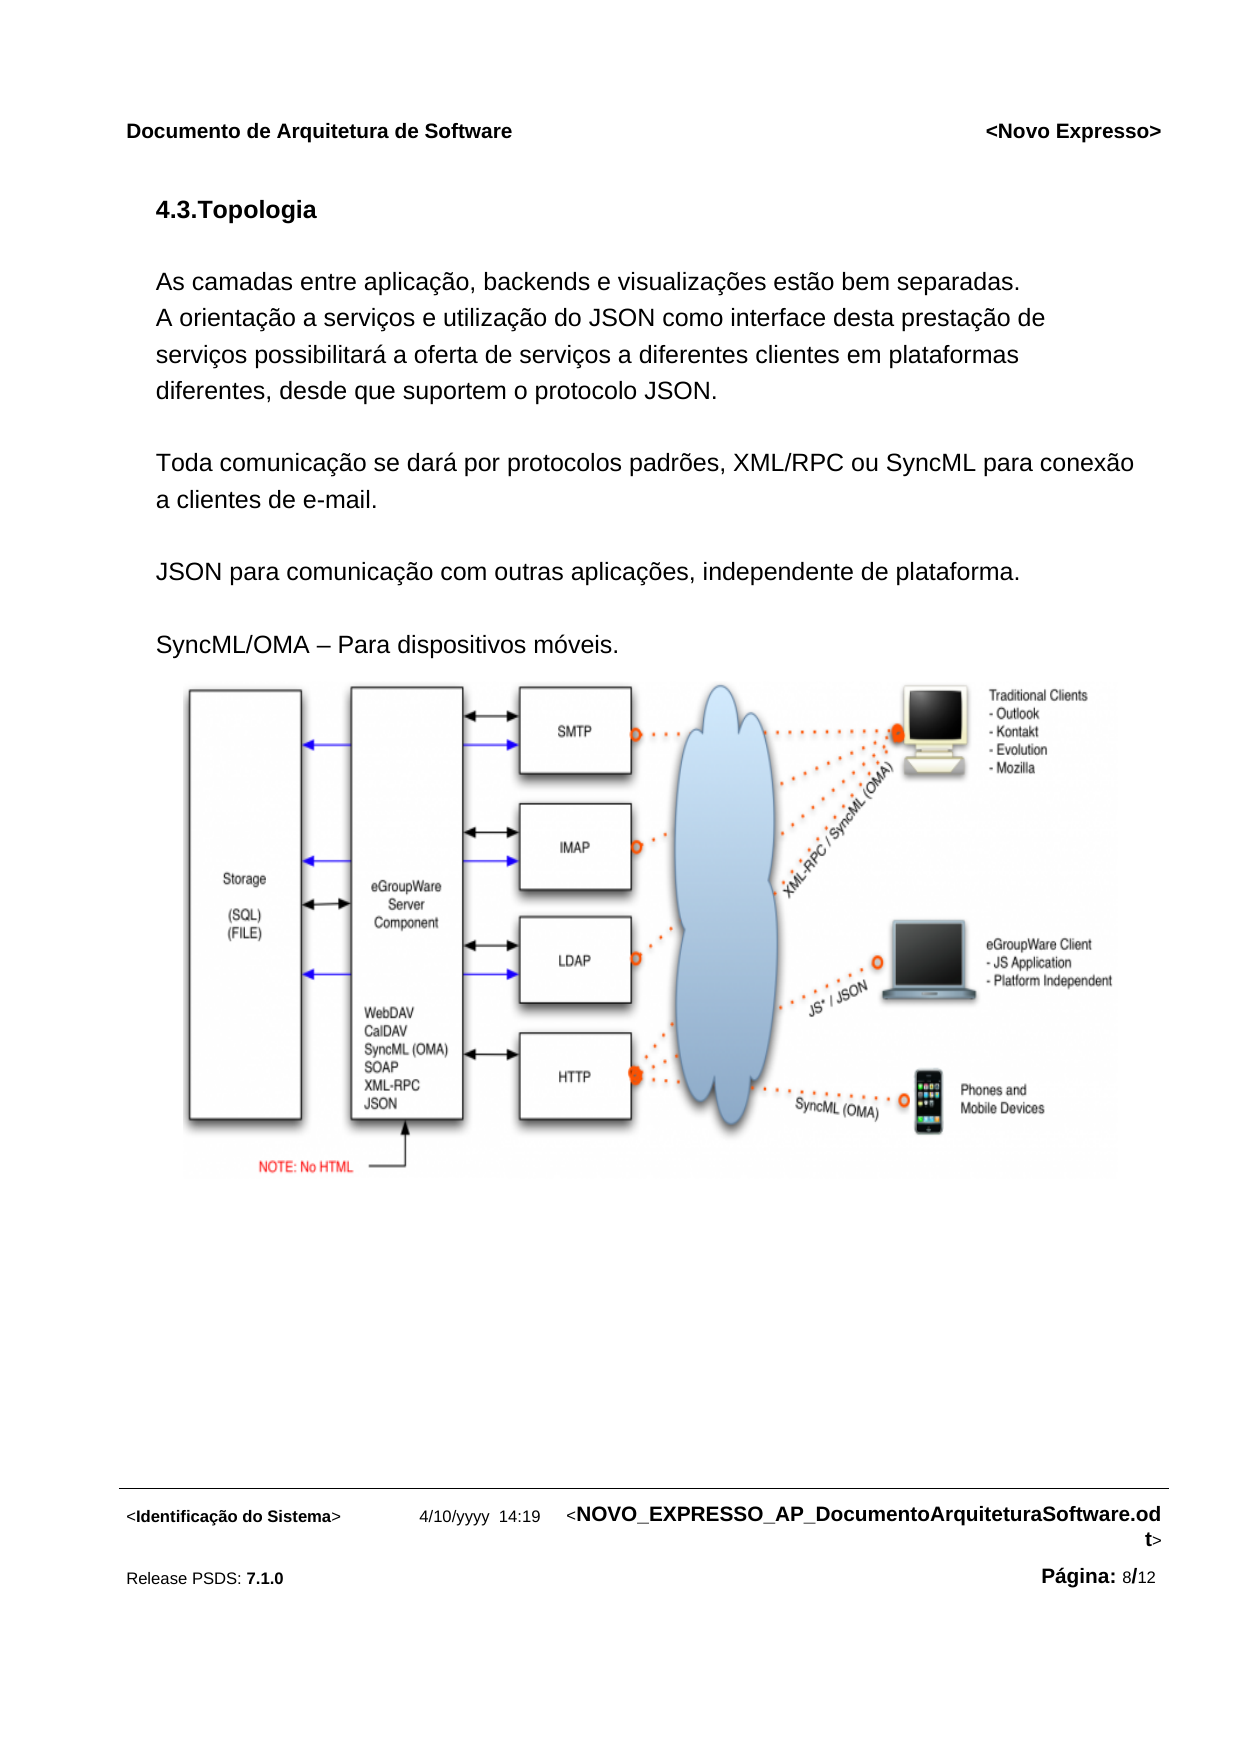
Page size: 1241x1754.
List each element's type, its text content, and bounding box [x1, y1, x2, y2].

picture [183, 681, 1118, 1179]
text Toda comunicação se dará por protocolos padrões, XML/RPC ou SyncML para conexão [156, 449, 1170, 477]
text A orientação a serviços e utilização do JSON como interface desta prestação de [156, 304, 1170, 332]
text a clientes de e-mail. [156, 486, 1170, 513]
text As camadas entre aplicação, backends e visualizações estão bem separadas. [156, 268, 1170, 296]
text diferentes, desde que suportem o protocolo JSON. [156, 377, 1170, 405]
text JSON para comunicação com outras aplicações, independente de plataforma. [156, 558, 1170, 586]
list Topologia [156, 196, 1170, 223]
text serviços possibilitará a oferta de serviços a diferentes clientes em plataformas [156, 341, 1170, 368]
text SyncML/OMA – Para dispositivos móveis. [156, 631, 1170, 658]
